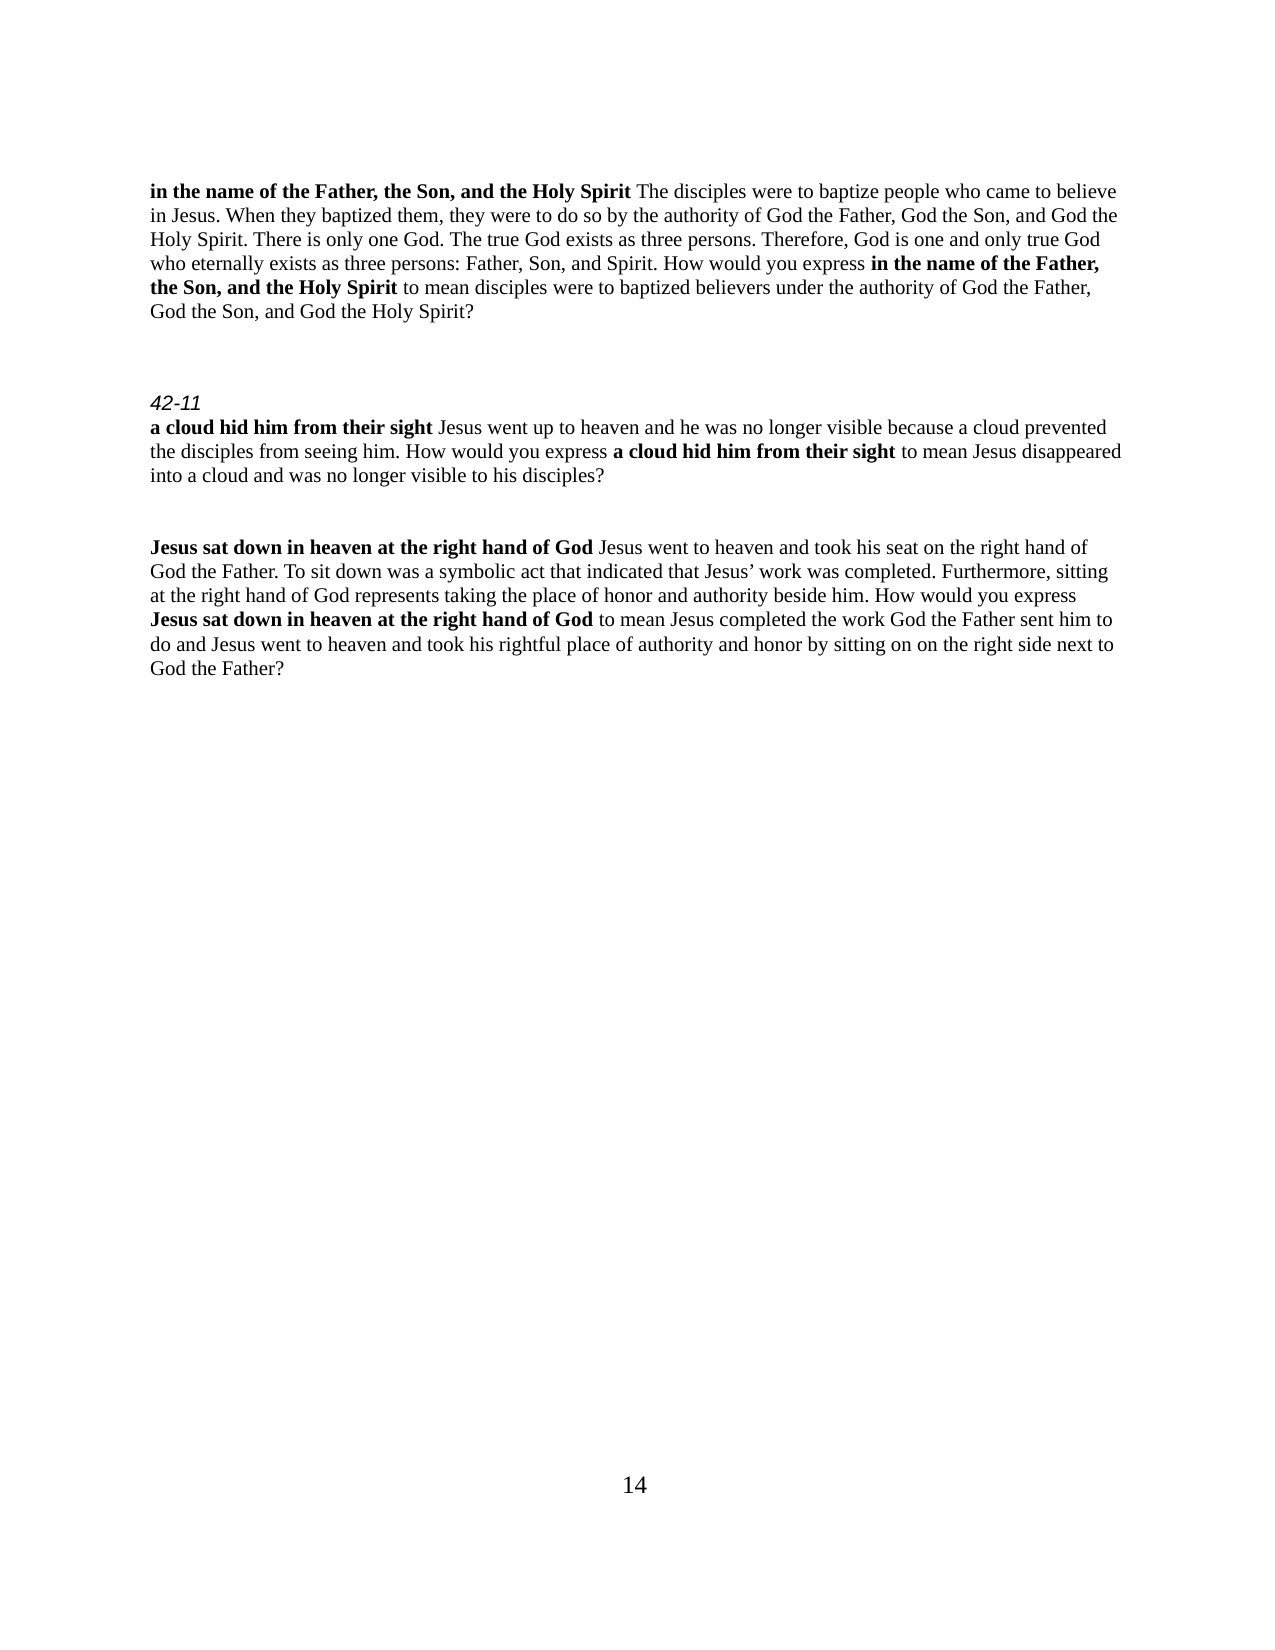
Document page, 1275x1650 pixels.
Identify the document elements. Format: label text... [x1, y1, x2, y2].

subtitle 42-11 [150, 391, 1125, 415]
text in the name of the Father, the Son, and the Holy Spirit The disciples were to baptize people who came to believe in Jesus. When they baptized them, they were to do so by the authority of God the Father, God the Son, and God the Holy Spirit. There is only one God. The true God exists as three persons. Therefore, God is one and only true God who eternally exists as three persons: Father, Son, and Spirit. How would you express in the name of the Father, the Son, and the Holy Spirit to mean disciples were to baptized believers under the authority of God the Father, God the Son, and God the Holy Spirit? [150, 179, 1125, 323]
text a cloud hid him from their sight Jesus went up to heaven and he was no longer visible because a cloud prevented the disciples from seeing him. How would you express a cloud hid him from their sight to mean Jesus disappeared into a cloud and was no longer visible to his disciples? [150, 415, 1125, 487]
text Jesus sat down in heaven at the right hand of God Jesus went to heaven and took his seat on the right hand of God the Father. To sit down was a symbolic act that indicated that Jesus’ work was completed. Furthermore, sitting at the right hand of God represents taking the place of honor and authority beside him. How would you express Jesus sat down in heaven at the right hand of God to mean Jesus completed the work God the Father sent him to do and Jesus went to heaven and took his rightful place of authority and honor by sitting on on the right side next to God the Father? [150, 535, 1125, 679]
